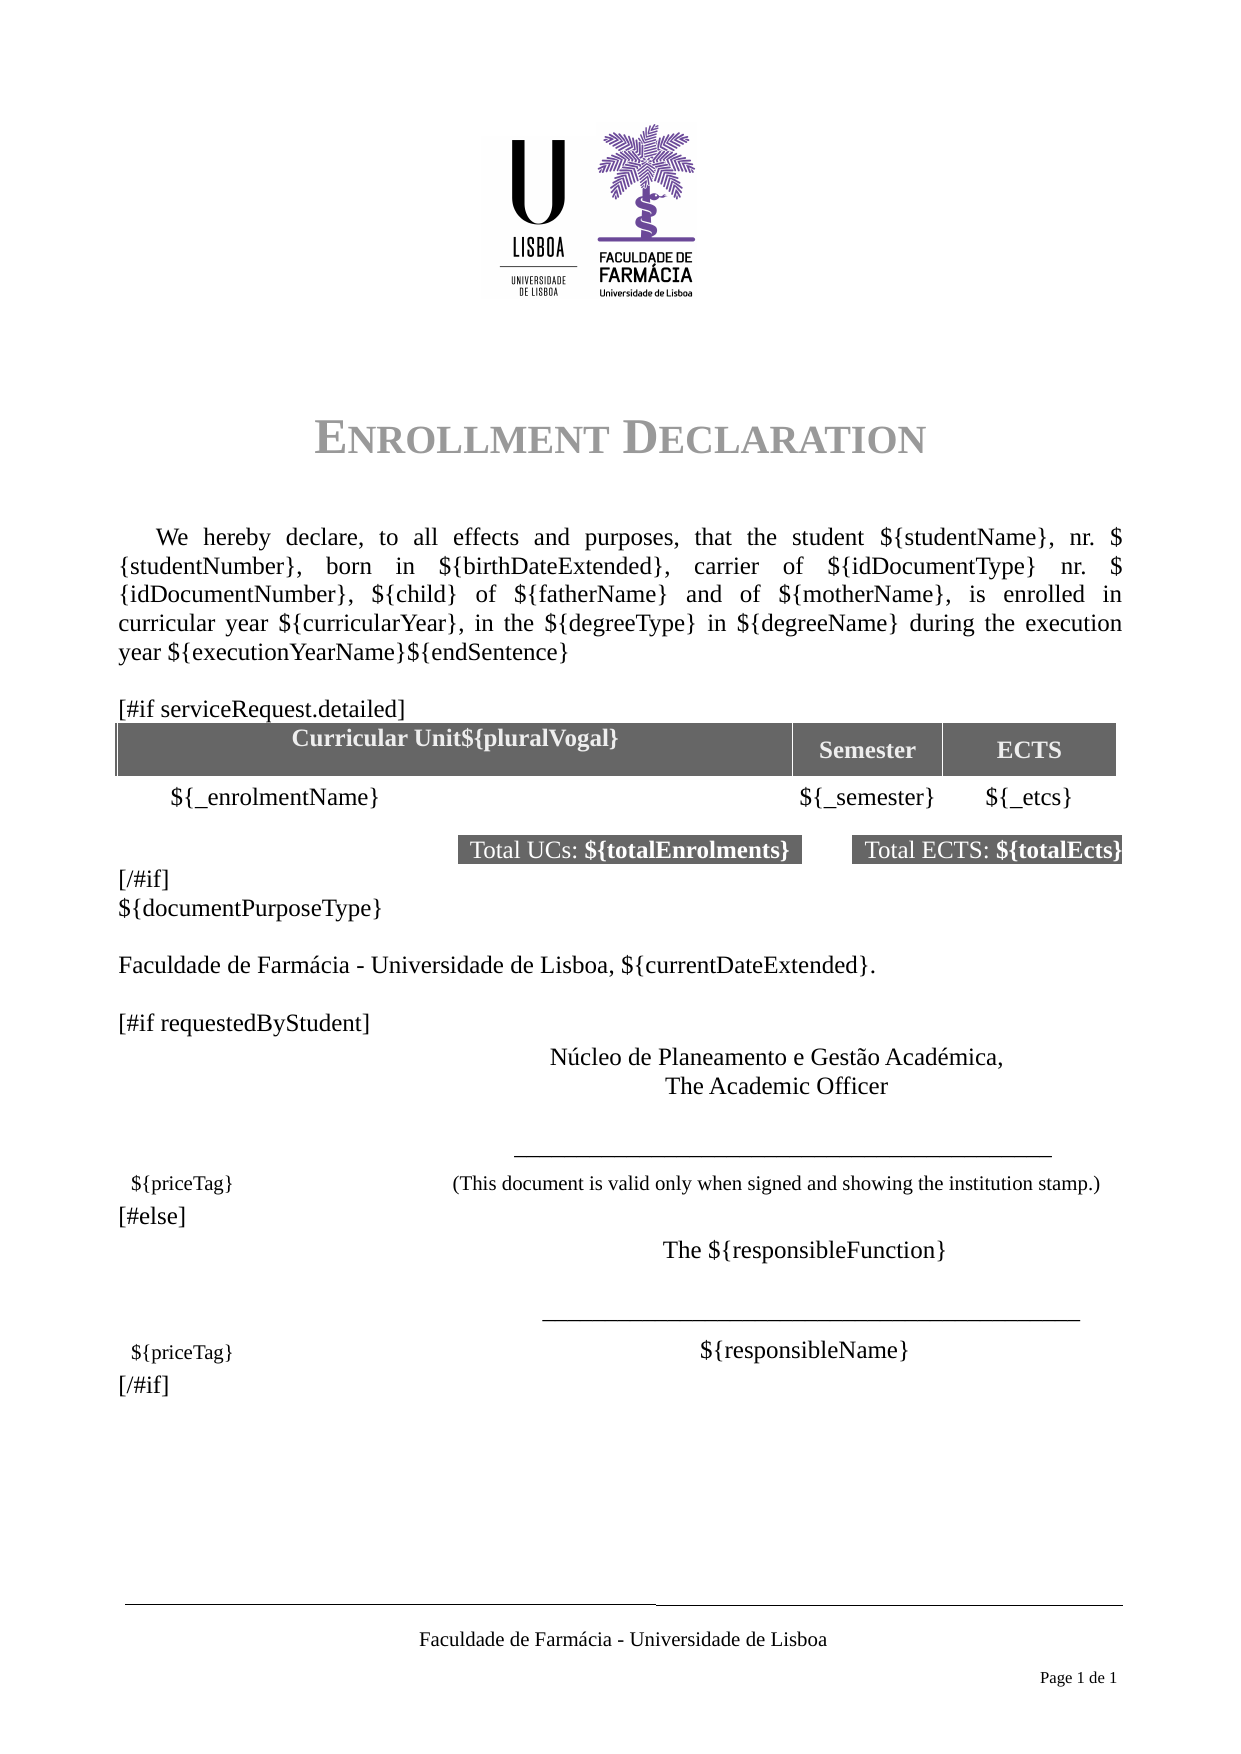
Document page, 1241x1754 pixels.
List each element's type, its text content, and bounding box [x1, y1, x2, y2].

text We hereby declare, to all effects and purposes, that the student ${studentName}, nr. ${studentNumber}, born in ${birthDateExtended}, carrier of ${idDocumentType} nr. ${idDocumentNumber}, ${child} of ${fatherName} and of ${motherName}, is enrolled in curricular year ${curricularYear}, in the ${degreeType} in ${degreeName} during the execution year ${executionYearName}${endSentence} [118, 522, 1122, 666]
text [#if serviceRequest.detailed] [118, 694, 1122, 723]
table_cell ${_etcs} [943, 776, 1116, 817]
table_cell ${priceTag} [125, 1270, 500, 1370]
text [/#if] [118, 1370, 1122, 1398]
table_cell (This document is valid only when signed and showing the institution stamp.) [443, 1165, 1110, 1201]
table_header Semester [793, 723, 942, 776]
text ${documentPurposeType} [118, 893, 1122, 922]
table_cell ___________________________________________ [443, 1106, 1110, 1165]
table_cell ${responsibleName} [500, 1330, 1110, 1370]
table_header ECTS [943, 723, 1116, 776]
table_cell ___________________________________________ [500, 1270, 1110, 1329]
table_header The ${responsibleFunction} [125, 1230, 1110, 1270]
table_header Curricular Unit${pluralVogal} [118, 723, 792, 776]
table_header Núcleo de Planeamento e Gestão Académica, The Academic Officer [443, 1037, 1110, 1106]
text Faculdade de Farmácia - Universidade de Lisboa, ${currentDateExtended}. [118, 950, 1122, 979]
text Total UCs: ${totalEnrolments} Total ECTS: ${totalEcts} [118, 835, 1122, 864]
table_cell ${_enrolmentName} [118, 776, 792, 817]
text [#if requestedByStudent] [118, 1008, 1122, 1037]
text Enrollment Declaration [118, 407, 1122, 464]
text [/#if] [118, 864, 1122, 893]
table_cell ${_semester} [793, 776, 942, 817]
table_header ${priceTag} [125, 1037, 443, 1201]
picture [480, 122, 698, 299]
text [#else] [118, 1201, 1122, 1229]
